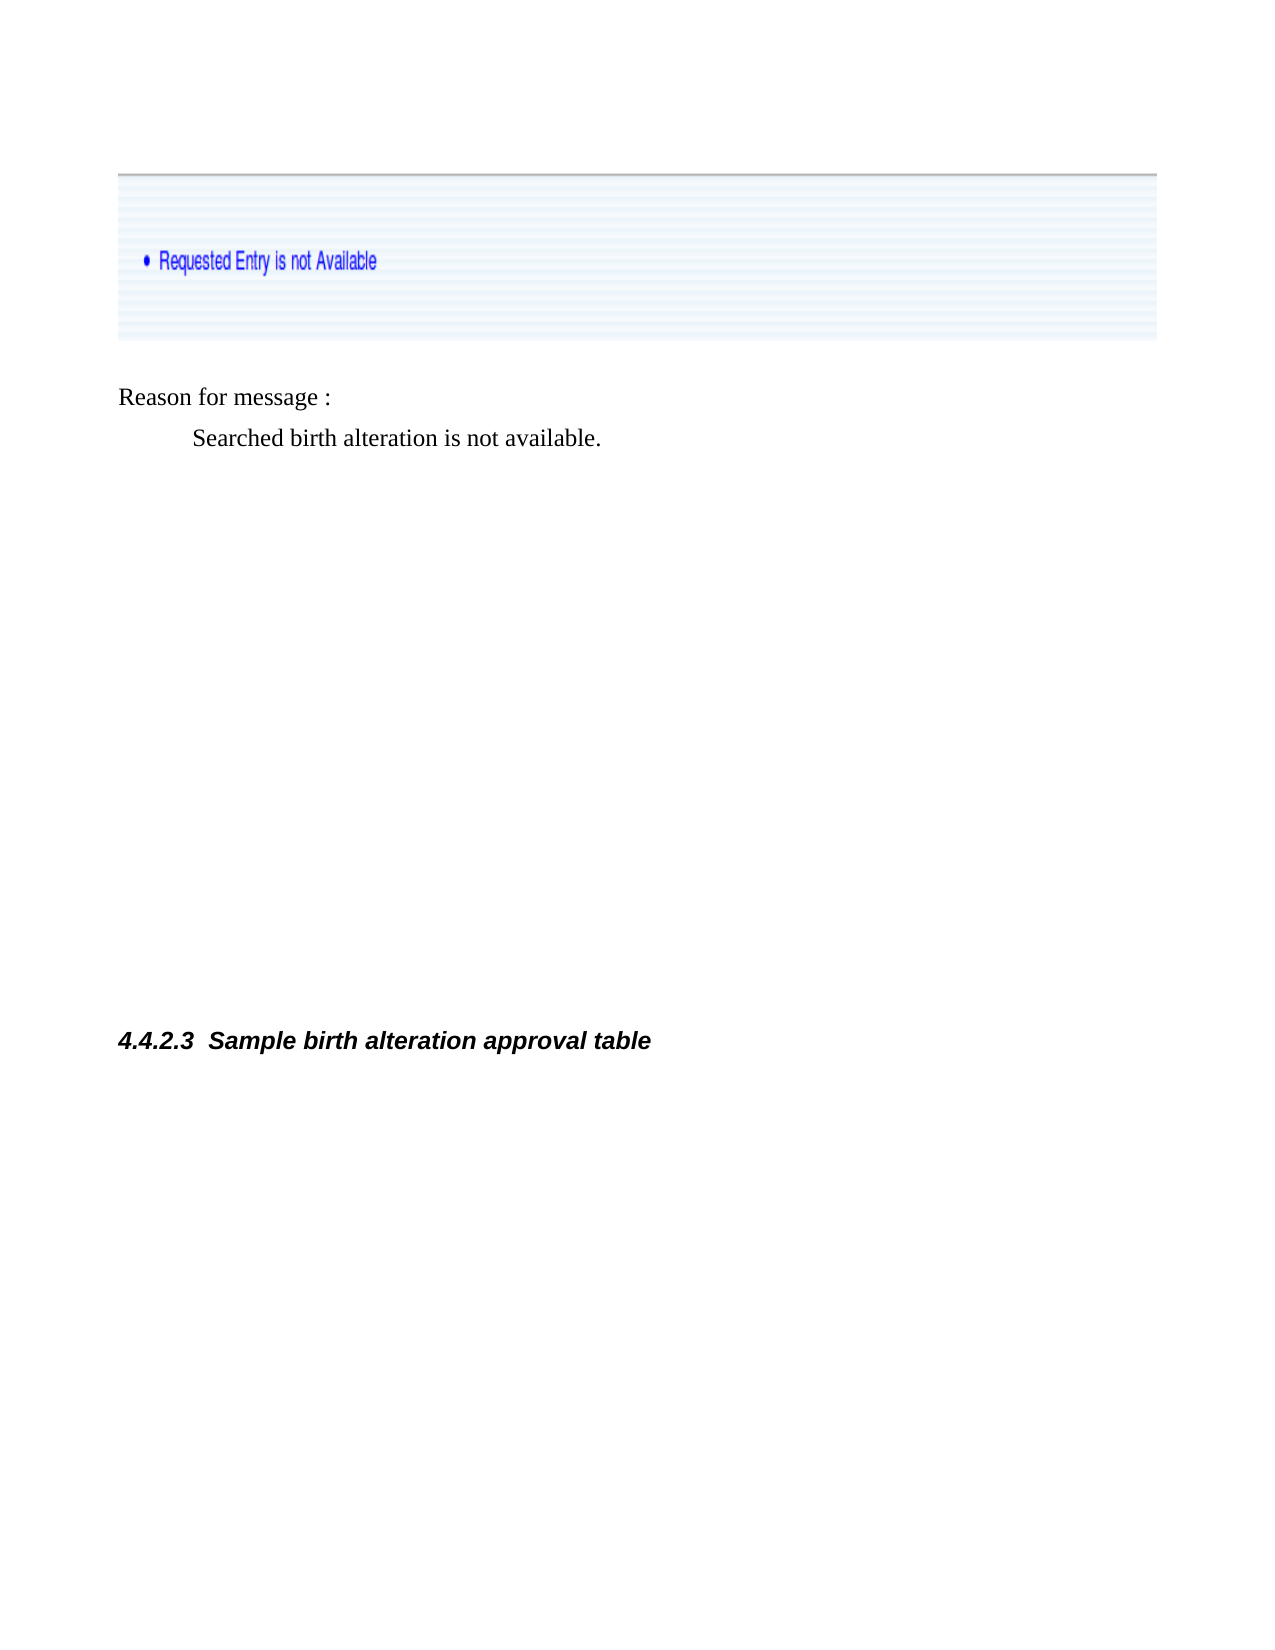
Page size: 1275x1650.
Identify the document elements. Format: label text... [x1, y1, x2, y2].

subtitle Sample birth alteration approval table [118, 1026, 1157, 1054]
text Reason for message : [118, 382, 1157, 411]
picture [118, 118, 1157, 341]
text Searched birth alteration is not available. [118, 423, 1157, 452]
